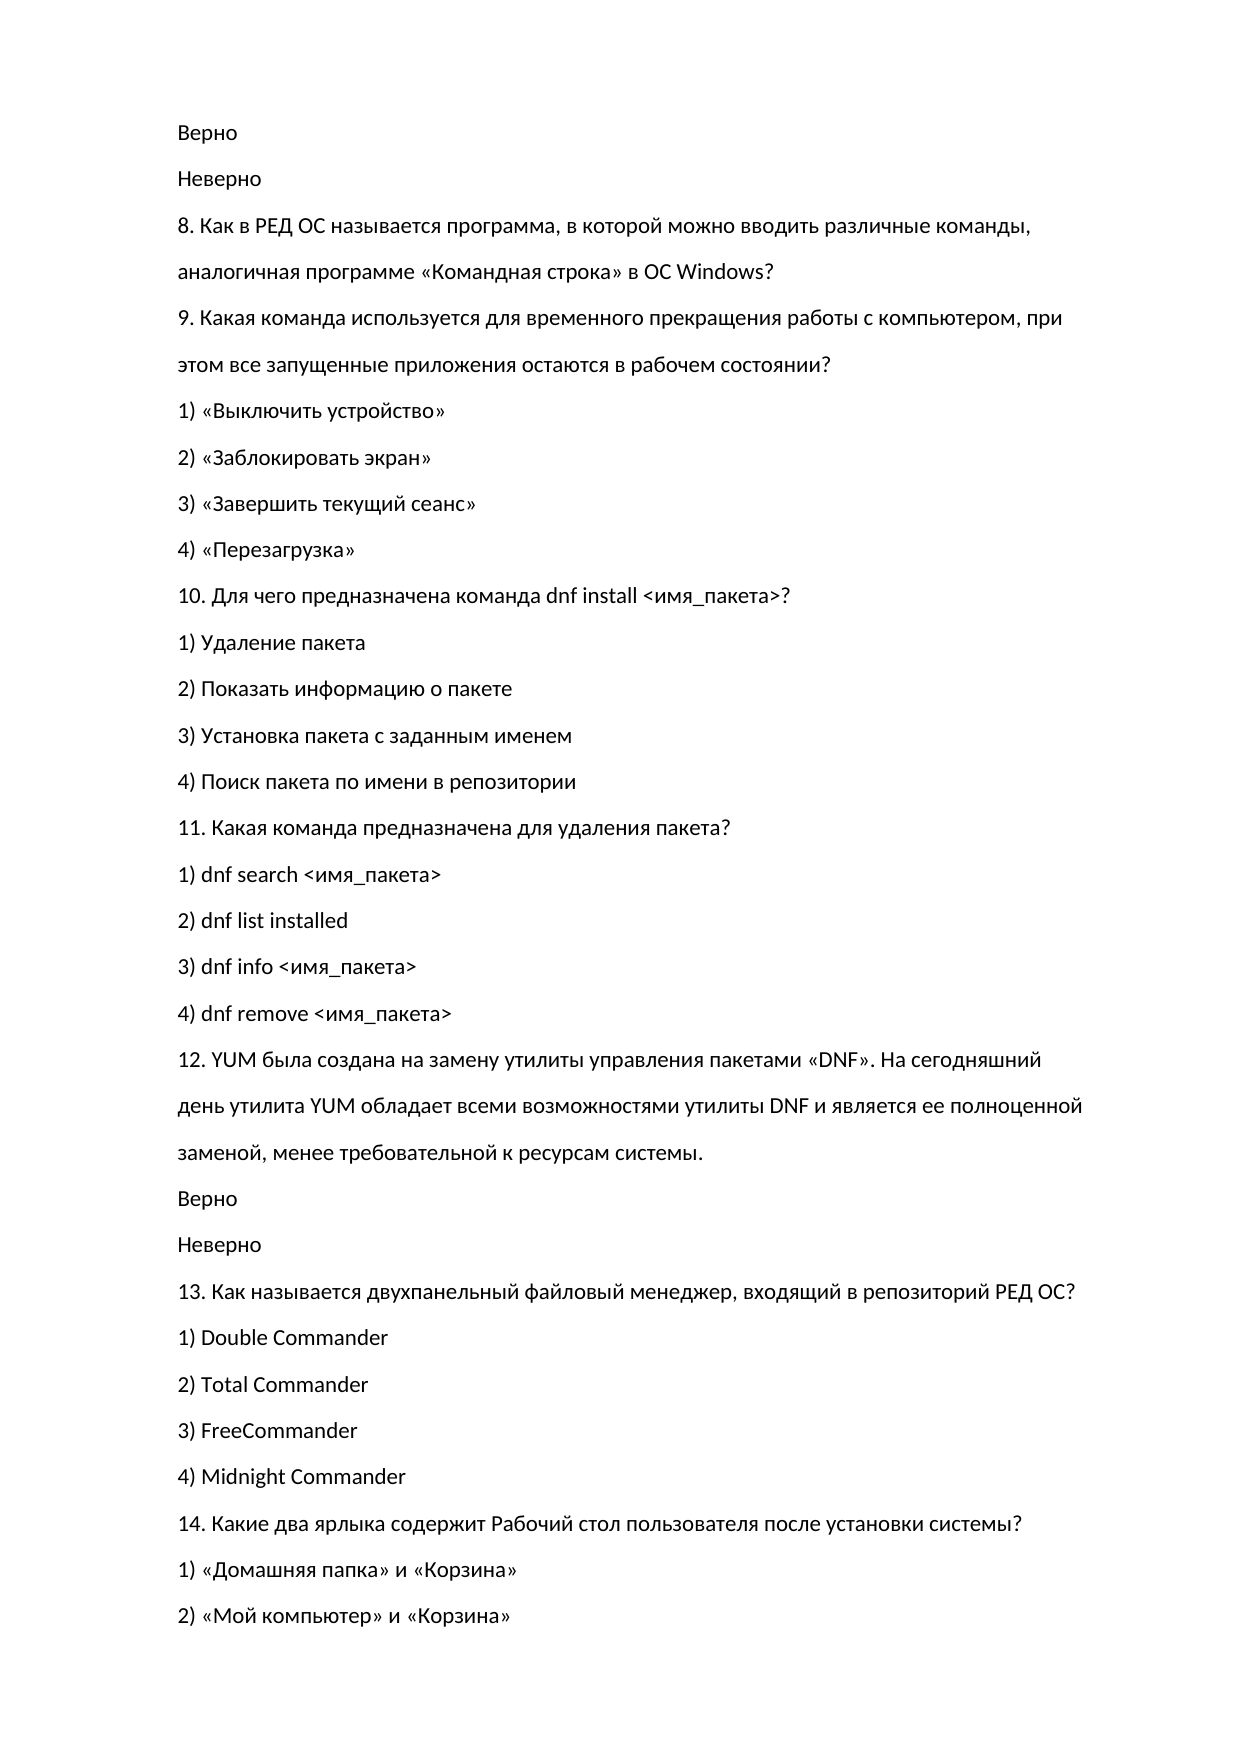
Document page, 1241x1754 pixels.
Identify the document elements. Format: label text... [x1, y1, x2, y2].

text 8. Как в РЕД ОС называется программа, в которой можно вводить различные команды, [177, 211, 1152, 239]
text 3) dnf info <имя_пакета> [177, 952, 1152, 981]
text 3) «Завершить текущий сеанс» [177, 489, 1152, 517]
text 2) dnf list installed [177, 906, 1152, 934]
text 11. Какая команда предназначена для удаления пакета? [177, 813, 1152, 841]
text Неверно [177, 164, 1152, 192]
text Верно [177, 118, 1152, 146]
text Неверно [177, 1231, 1152, 1259]
text 4) Поиск пакета по имени в репозитории [177, 767, 1152, 795]
text 2) Показать информацию о пакете [177, 674, 1152, 702]
text 1) Double Commander [177, 1323, 1152, 1351]
text 4) dnf remove <имя_пакета> [177, 999, 1152, 1027]
text день утилита YUM обладает всеми возможностями утилиты DNF и является ее полноценной [177, 1092, 1152, 1119]
text 1) dnf search <имя_пакета> [177, 860, 1152, 888]
text 3) FreeCommander [177, 1416, 1152, 1444]
text заменой, менее требовательной к ресурсам системы. [177, 1138, 1152, 1166]
text 2) «Мой компьютер» и «Корзина» [177, 1601, 1152, 1629]
text 3) Установка пакета с заданным именем [177, 721, 1152, 749]
text 4) «Перезагрузка» [177, 535, 1152, 563]
text 12. YUM была создана на замену утилиты управления пакетами «DNF». На сегодняшний [177, 1045, 1152, 1073]
text 2) Total Commander [177, 1370, 1152, 1398]
text этом все запущенные приложения остаются в рабочем состоянии? [177, 350, 1152, 378]
text Верно [177, 1184, 1152, 1212]
text 4) Midnight Commander [177, 1462, 1152, 1490]
text 13. Как называется двухпанельный файловый менеджер, входящий в репозиторий РЕД ОС? [177, 1277, 1152, 1305]
text 2) «Заблокировать экран» [177, 443, 1152, 471]
text 9. Какая команда используется для временного прекращения работы с компьютером, при [177, 303, 1152, 332]
text 14. Какие два ярлыка содержит Рабочий стол пользователя после установки системы? [177, 1509, 1152, 1537]
text 1) Удаление пакета [177, 628, 1152, 656]
text 10. Для чего предназначена команда dnf install <имя_пакета>? [177, 582, 1152, 610]
text 1) «Выключить устройство» [177, 396, 1152, 424]
text аналогичная программе «Командная строка» в ОС Windows? [177, 257, 1152, 285]
text 1) «Домашняя папка» и «Корзина» [177, 1555, 1152, 1583]
